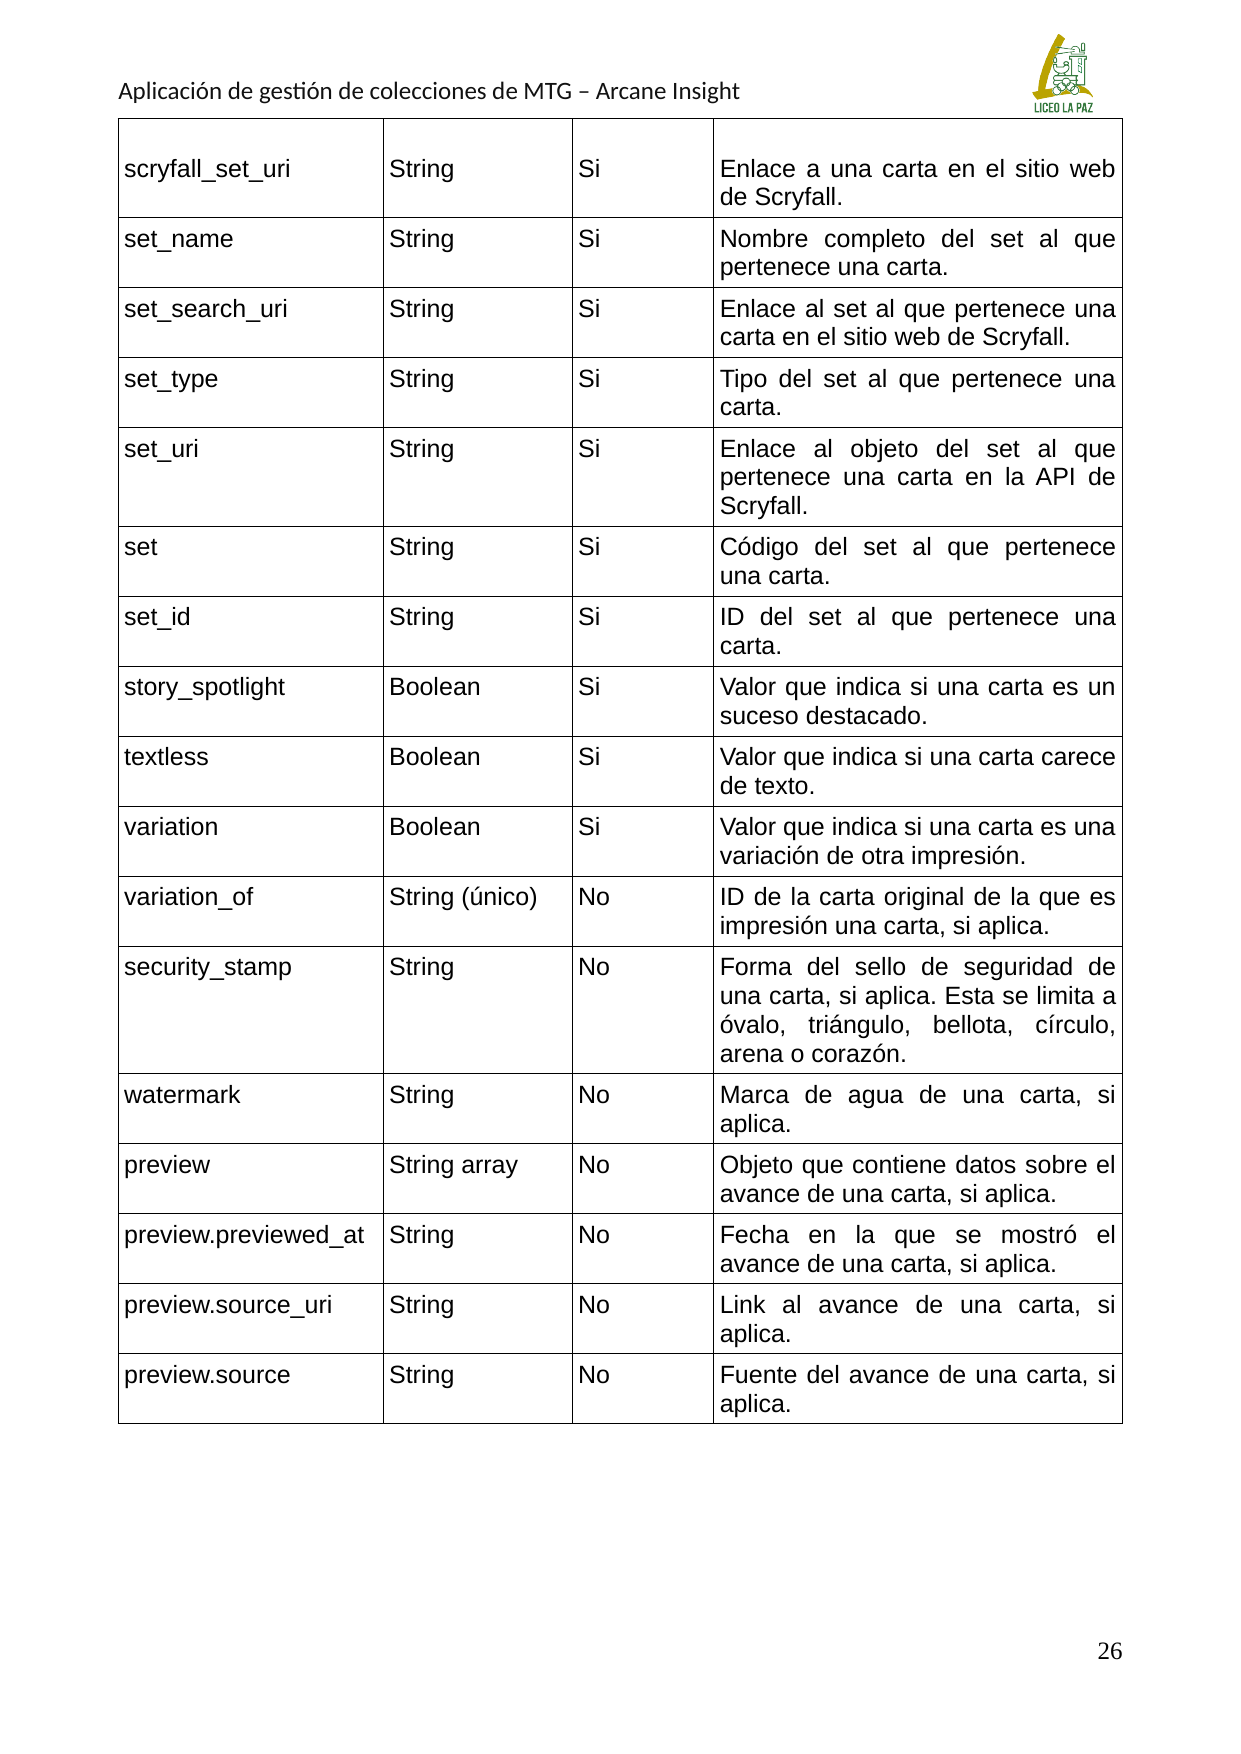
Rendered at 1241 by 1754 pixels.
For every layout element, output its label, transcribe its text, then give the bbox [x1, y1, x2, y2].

table_cell set_id [119, 597, 383, 666]
table_cell Forma del sello de seguridad de una carta, si aplica. Esta se limita a óvalo, triángulo, bellota, círculo, arena o corazón. [714, 947, 1122, 1073]
table_cell story_spotlight [119, 667, 383, 736]
table_cell Enlace al set al que pertenece una carta en el sitio web de Scryfall. [714, 288, 1122, 357]
table_cell No [573, 1354, 713, 1423]
table_cell Si [573, 737, 713, 806]
table_cell textless [119, 737, 383, 806]
table_cell Si [573, 119, 713, 217]
table_cell preview.previewed_at [119, 1214, 383, 1283]
table_cell Si [573, 527, 713, 596]
table_cell scryfall_set_uri [119, 119, 383, 217]
table_cell No [573, 1074, 713, 1143]
table_cell Código del set al que pertenece una carta. [714, 527, 1122, 596]
table_cell String [384, 1074, 572, 1143]
table_cell No [573, 1144, 713, 1213]
table_cell Objeto que contiene datos sobre el avance de una carta, si aplica. [714, 1144, 1122, 1213]
table_cell Fuente del avance de una carta, si aplica. [714, 1354, 1122, 1423]
table_cell String [384, 527, 572, 596]
table_cell String [384, 288, 572, 357]
table_cell Si [573, 667, 713, 736]
table_cell Nombre completo del set al que pertenece una carta. [714, 218, 1122, 287]
table_cell Boolean [384, 807, 572, 876]
table_cell set_search_uri [119, 288, 383, 357]
table_cell Fecha en la que se mostró el avance de una carta, si aplica. [714, 1214, 1122, 1283]
table_cell No [573, 1284, 713, 1353]
table_cell No [573, 947, 713, 1073]
table_cell Valor que indica si una carta es un suceso destacado. [714, 667, 1122, 736]
table_cell String [384, 1284, 572, 1353]
table_cell String [384, 1354, 572, 1423]
table_cell String [384, 947, 572, 1073]
table_cell Boolean [384, 737, 572, 806]
table_cell Enlace a una carta en el sitio web de Scryfall. [714, 119, 1122, 217]
table_cell String [384, 1214, 572, 1283]
table_cell String [384, 597, 572, 666]
table_cell set_name [119, 218, 383, 287]
table_cell Marca de agua de una carta, si aplica. [714, 1074, 1122, 1143]
table_cell set_type [119, 358, 383, 427]
table_cell Tipo del set al que pertenece una carta. [714, 358, 1122, 427]
table_cell Si [573, 428, 713, 526]
table_cell Boolean [384, 667, 572, 736]
table_cell No [573, 877, 713, 946]
table_cell ID de la carta original de la que es impresión una carta, si aplica. [714, 877, 1122, 946]
table_cell set [119, 527, 383, 596]
table_cell Si [573, 597, 713, 666]
table_cell preview [119, 1144, 383, 1213]
table_cell String array [384, 1144, 572, 1213]
table_cell preview.source_uri [119, 1284, 383, 1353]
table_cell security_stamp [119, 947, 383, 1073]
table_cell No [573, 1214, 713, 1283]
table_cell Link al avance de una carta, si aplica. [714, 1284, 1122, 1353]
picture [1025, 26, 1100, 121]
table_cell String [384, 119, 572, 217]
table_cell String [384, 218, 572, 287]
table_cell watermark [119, 1074, 383, 1143]
table_cell ID del set al que pertenece una carta. [714, 597, 1122, 666]
table_cell variation_of [119, 877, 383, 946]
table_cell String [384, 358, 572, 427]
table_cell Valor que indica si una carta es una variación de otra impresión. [714, 807, 1122, 876]
table_cell String (único) [384, 877, 572, 946]
table_cell set_uri [119, 428, 383, 526]
table_cell Si [573, 288, 713, 357]
table_cell Si [573, 358, 713, 427]
table_cell Valor que indica si una carta carece de texto. [714, 737, 1122, 806]
table_cell Enlace al objeto del set al que pertenece una carta en la API de Scryfall. [714, 428, 1122, 526]
table_cell Si [573, 218, 713, 287]
table_cell Si [573, 807, 713, 876]
table_cell String [384, 428, 572, 526]
table_cell variation [119, 807, 383, 876]
table_cell preview.source [119, 1354, 383, 1423]
